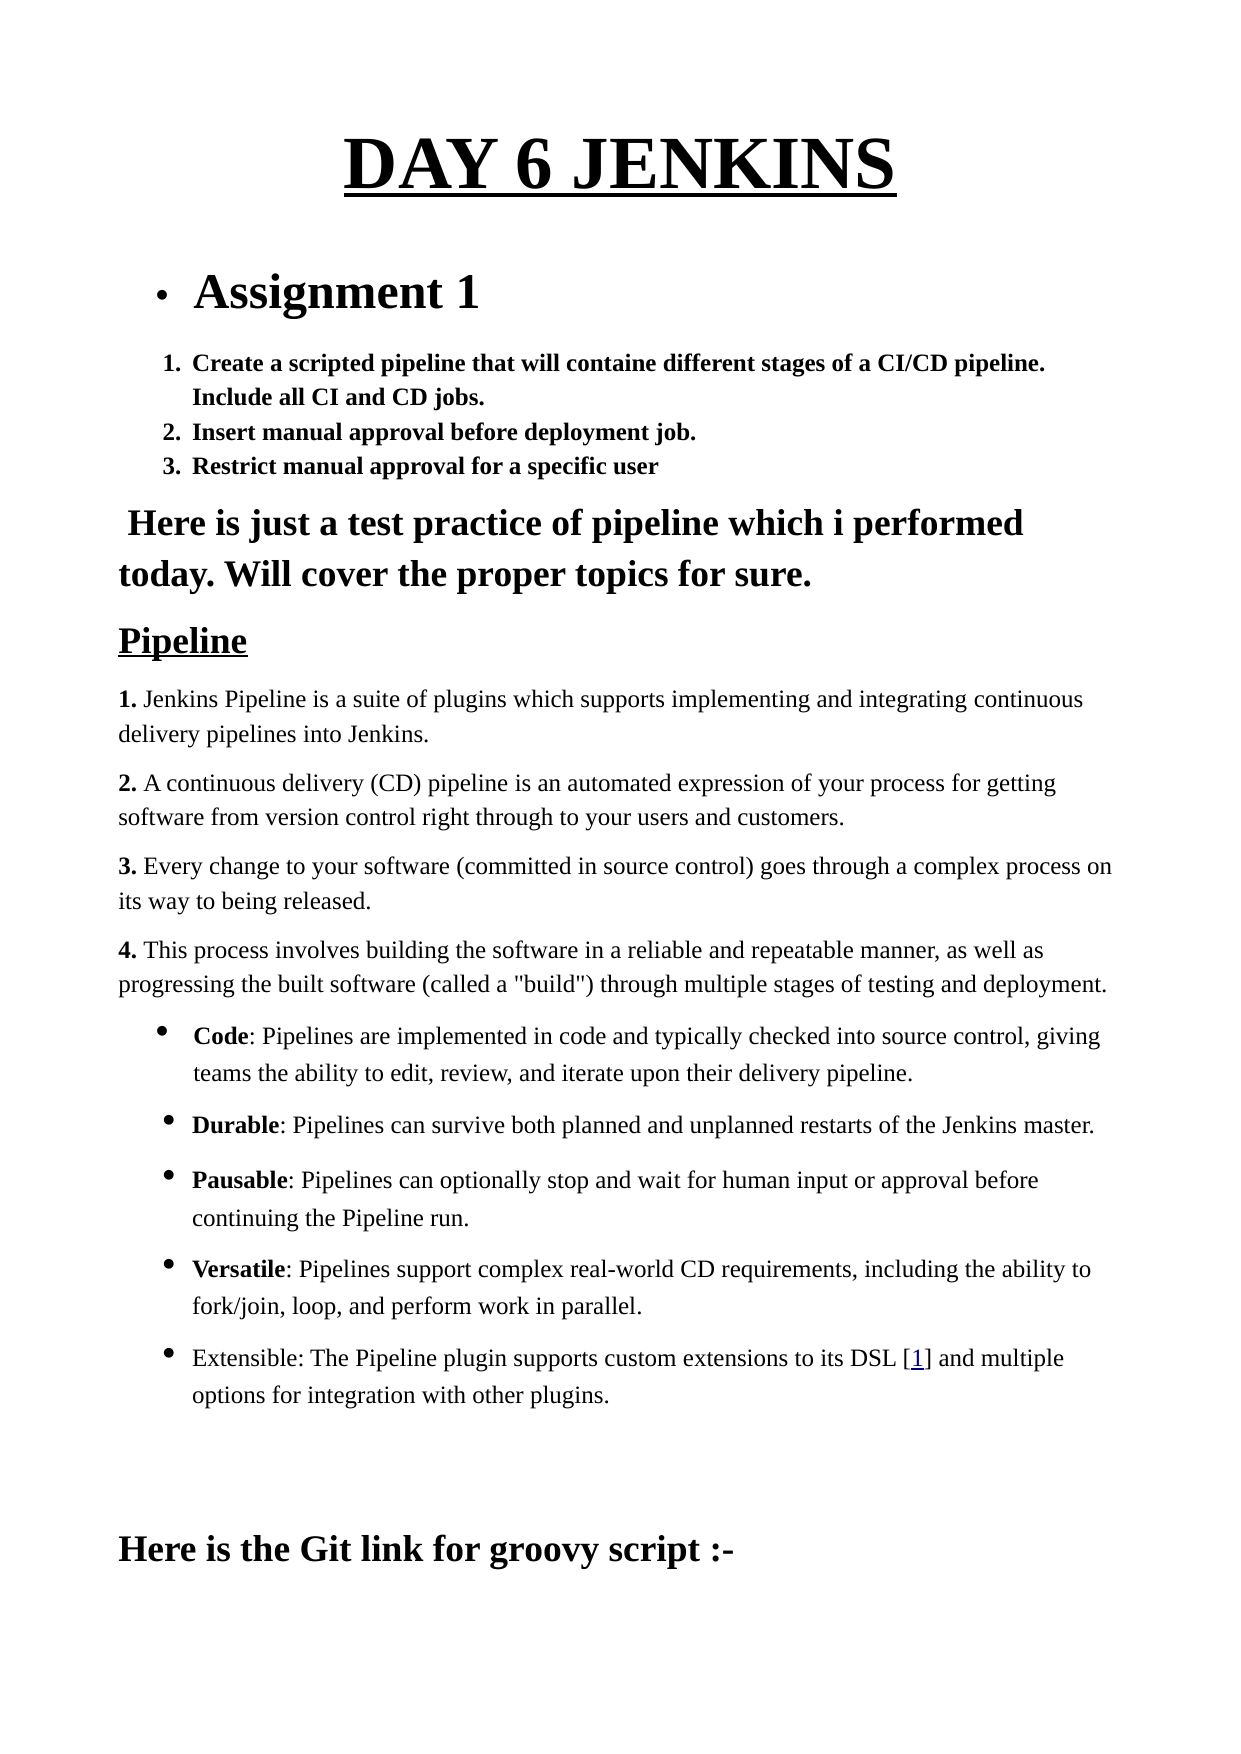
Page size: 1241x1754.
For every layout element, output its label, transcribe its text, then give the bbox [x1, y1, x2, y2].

list Extensible: The Pipeline plugin supports custom extensions to its DSL [1] and multiple options for integration with other plugins. [162, 1341, 1122, 1409]
text Here is the Git link for groovy script :- [118, 1527, 1122, 1570]
list Assignment 1 [156, 262, 1122, 319]
text 2. A continuous delivery (CD) pipeline is an automated expression of your process for getting software from version control right through to your users and customers. [118, 768, 1122, 831]
list Code: Pipelines are implemented in code and typically checked into source control, giving teams the ability to edit, review, and iterate upon their delivery pipeline. [156, 1018, 1122, 1087]
text Here is just a test practice of pipeline which i performed today. Will cover the proper topics for sure. [118, 500, 1122, 595]
text DAY 6 JENKINS [118, 118, 1122, 204]
list Versatile: Pipelines support complex real-world CD requirements, including the ability to fork/join, loop, and perform work in parallel. [162, 1252, 1122, 1320]
text 4. This process involves building the software in a reliable and repeatable manner, as well as progressing the built software (called a "build") through multiple stages of testing and deployment. [118, 935, 1122, 998]
text 3. Every change to your software (committed in source control) goes through a complex process on its way to being released. [118, 851, 1122, 915]
text 1. Jenkins Pipeline is a suite of plugins which supports implementing and integrating continuous delivery pipelines into Jenkins. [118, 684, 1122, 748]
list Pausable: Pipelines can optionally stop and wait for human input or approval before continuing the Pipeline run. [162, 1163, 1122, 1231]
list Durable: Pipelines can survive both planned and unplanned restarts of the Jenkins master. [162, 1107, 1122, 1141]
list Restrict manual approval for a specific user [162, 451, 1122, 480]
text Pipeline [118, 618, 1122, 661]
list Create a scripted pipeline that will containe different stages of a CI/CD pipeline. Include all CI and CD jobs. [162, 348, 1122, 411]
list Insert manual approval before deployment job. [162, 417, 1122, 445]
